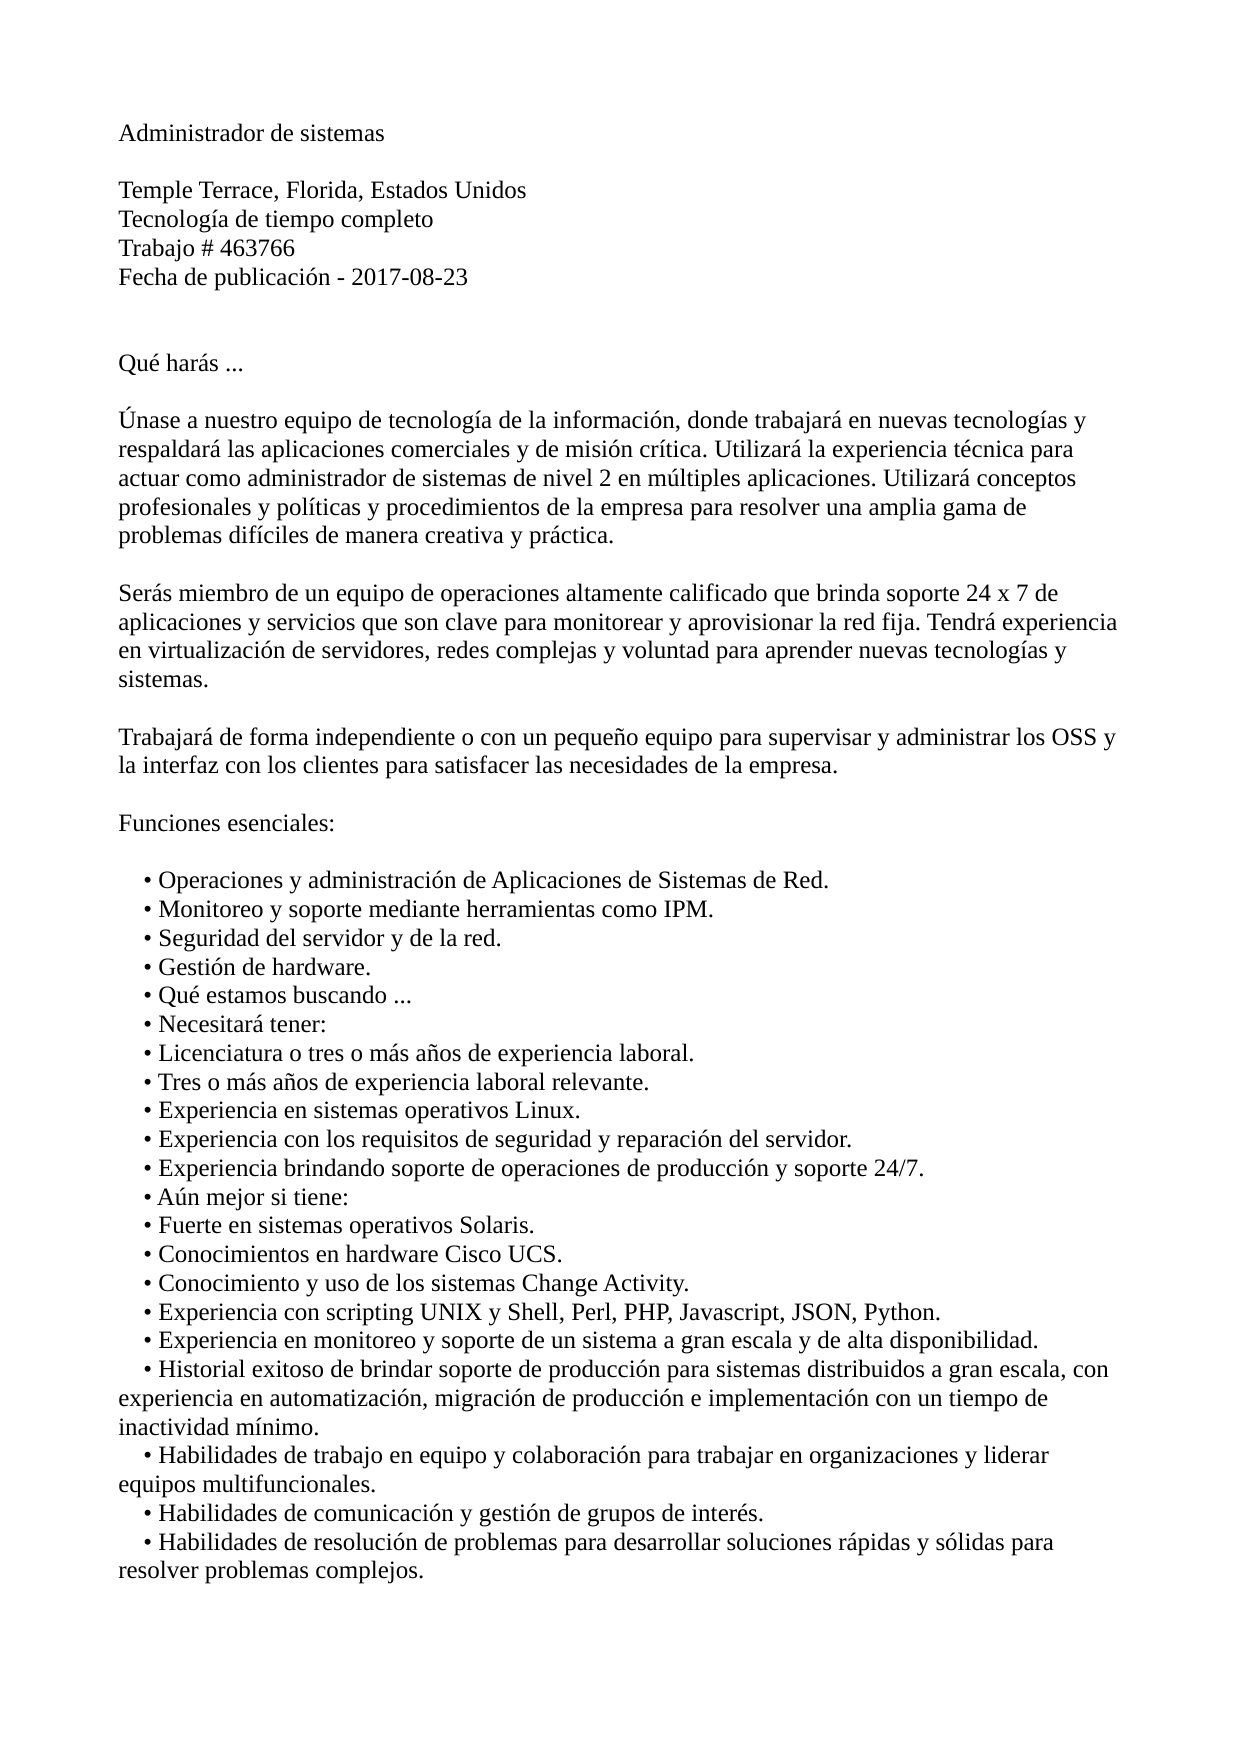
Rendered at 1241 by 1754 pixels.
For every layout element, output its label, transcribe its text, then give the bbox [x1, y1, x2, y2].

text • Conocimiento y uso de los sistemas Change Activity. [118, 1268, 1122, 1297]
text • Experiencia en sistemas operativos Linux. [118, 1096, 1122, 1124]
text • Historial exitoso de brindar soporte de producción para sistemas distribuidos a gran escala, con experiencia en automatización, migración de producción e implementación con un tiempo de inactividad mínimo. [118, 1354, 1122, 1441]
text • Experiencia en monitoreo y soporte de un sistema a gran escala y de alta disponibilidad. [118, 1326, 1122, 1354]
text Trabajará de forma independiente o con un pequeño equipo para supervisar y administrar los OSS y la interfaz con los clientes para satisfacer las necesidades de la empresa. [118, 722, 1122, 779]
text • Qué estamos buscando ... [118, 981, 1122, 1009]
text Trabajo # 463766 [118, 233, 1122, 262]
text • Fuerte en sistemas operativos Solaris. [118, 1211, 1122, 1239]
text • Gestión de hardware. [118, 952, 1122, 981]
text • Tres o más años de experiencia laboral relevante. [118, 1067, 1122, 1096]
text Qué harás ... [118, 348, 1122, 377]
text Únase a nuestro equipo de tecnología de la información, donde trabajará en nuevas tecnologías y respaldará las aplicaciones comerciales y de misión crítica. Utilizará la experiencia técnica para actuar como administrador de sistemas de nivel 2 en múltiples aplicaciones. Utilizará conceptos profesionales y políticas y procedimientos de la empresa para resolver una amplia gama de problemas difíciles de manera creativa y práctica. [118, 406, 1122, 549]
text • Monitoreo y soporte mediante herramientas como IPM. [118, 894, 1122, 923]
text • Habilidades de resolución de problemas para desarrollar soluciones rápidas y sólidas para resolver problemas complejos. [118, 1527, 1122, 1584]
text • Conocimientos en hardware Cisco UCS. [118, 1239, 1122, 1268]
text • Experiencia con scripting UNIX y Shell, Perl, PHP, Javascript, JSON, Python. [118, 1297, 1122, 1326]
text Fecha de publicación - 2017-08-23 [118, 262, 1122, 291]
text • Experiencia brindando soporte de operaciones de producción y soporte 24/7. [118, 1153, 1122, 1182]
text • Licenciatura o tres o más años de experiencia laboral. [118, 1038, 1122, 1067]
text • Necesitará tener: [118, 1009, 1122, 1038]
text • Habilidades de comunicación y gestión de grupos de interés. [118, 1498, 1122, 1527]
text Funciones esenciales: [118, 808, 1122, 837]
text Temple Terrace, Florida, Estados Unidos [118, 176, 1122, 204]
text Administrador de sistemas [118, 118, 1122, 147]
text • Aún mejor si tiene: [118, 1182, 1122, 1211]
text • Operaciones y administración de Aplicaciones de Sistemas de Red. [118, 866, 1122, 894]
text • Seguridad del servidor y de la red. [118, 923, 1122, 952]
text Serás miembro de un equipo de operaciones altamente calificado que brinda soporte 24 x 7 de aplicaciones y servicios que son clave para monitorear y aprovisionar la red fija. Tendrá experiencia en virtualización de servidores, redes complejas y voluntad para aprender nuevas tecnologías y sistemas. [118, 578, 1122, 693]
text • Experiencia con los requisitos de seguridad y reparación del servidor. [118, 1124, 1122, 1153]
text • Habilidades de trabajo en equipo y colaboración para trabajar en organizaciones y liderar equipos multifuncionales. [118, 1441, 1122, 1498]
text Tecnología de tiempo completo [118, 204, 1122, 233]
